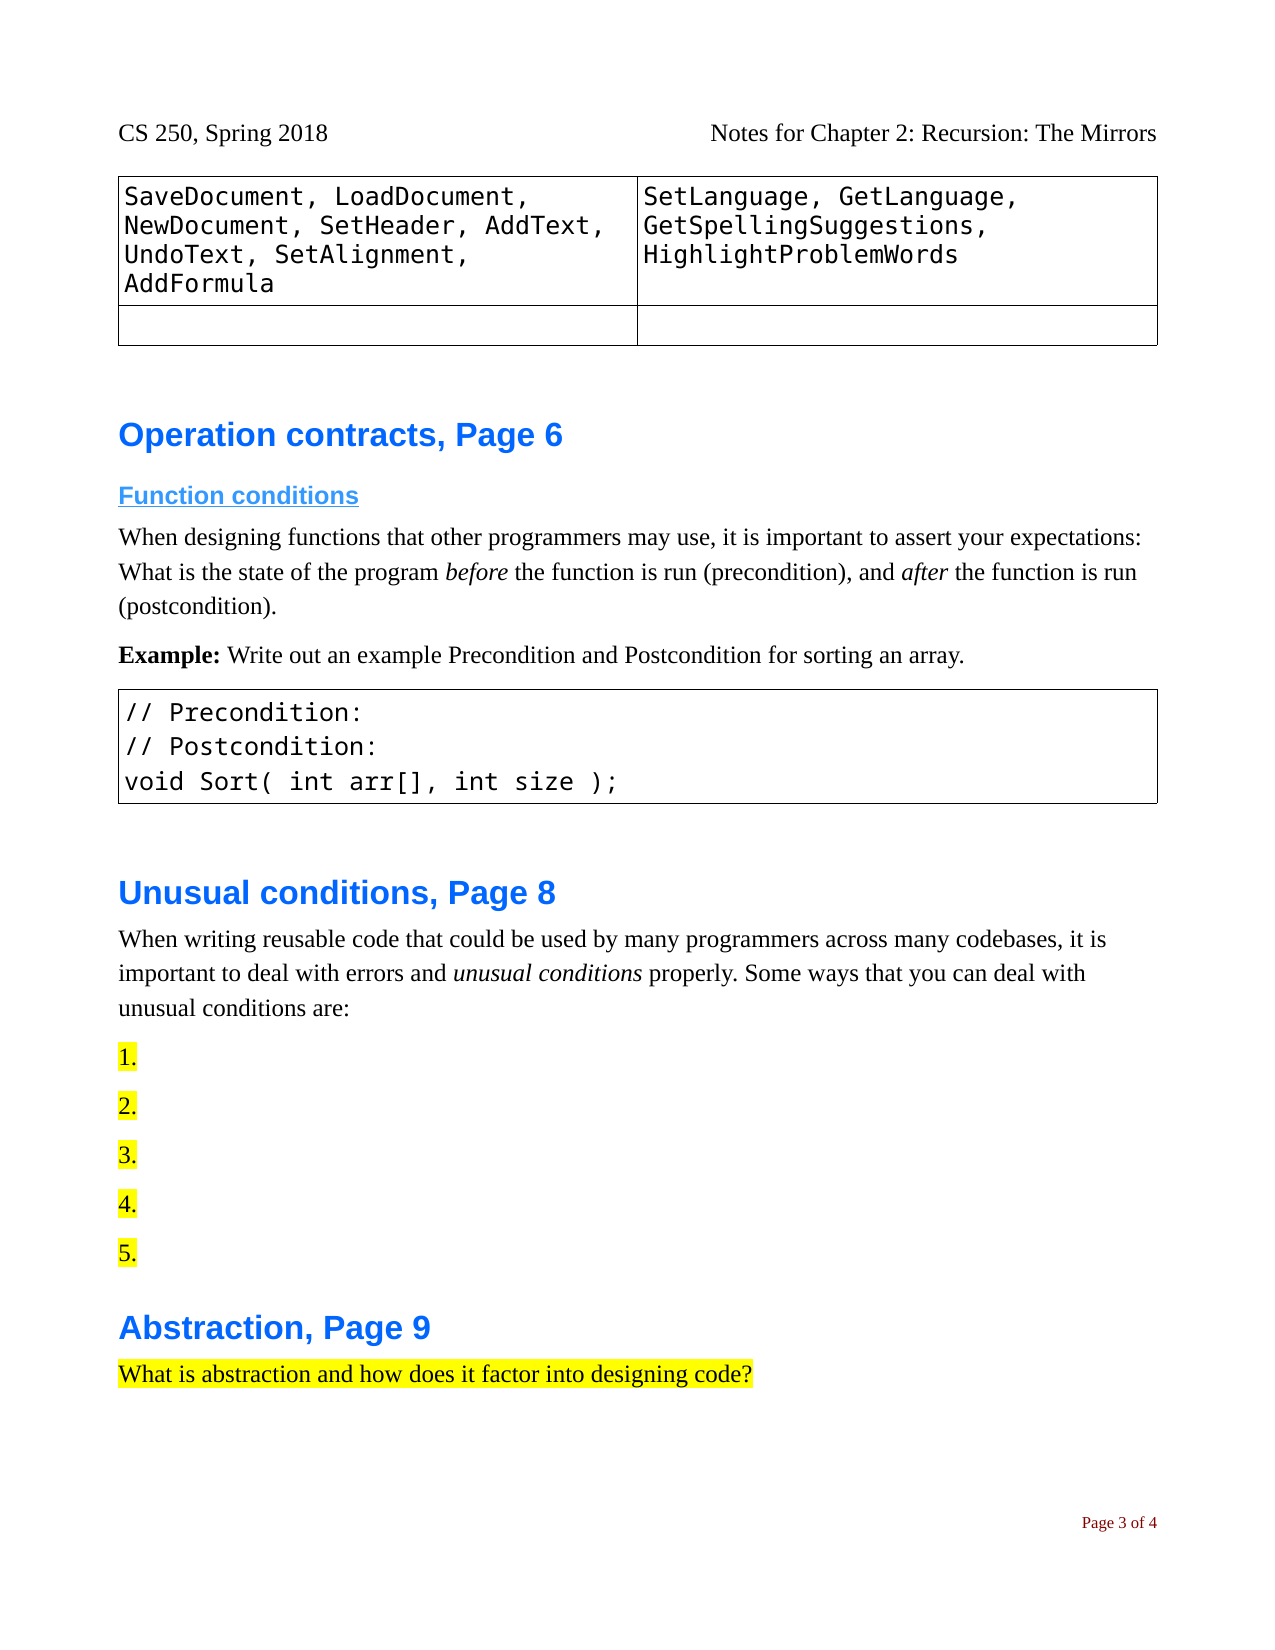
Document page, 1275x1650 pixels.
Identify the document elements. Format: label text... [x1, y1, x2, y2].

text 3. [118, 1140, 1157, 1169]
subtitle Unusual conditions, Page 8 [118, 873, 1157, 912]
text What is abstraction and how does it factor into designing code? [118, 1359, 1157, 1388]
table_cell [119, 306, 637, 345]
table_cell SaveDocument, LoadDocument, NewDocument, SetHeader, AddText, UndoText, SetAlignment, AddFormula [119, 177, 637, 304]
subtitle Operation contracts, Page 6 [118, 415, 1157, 453]
subtitle Function conditions [118, 481, 1157, 509]
text 2. [118, 1091, 1157, 1120]
text Example: Write out an example Precondition and Postcondition for sorting an array. [118, 640, 1157, 669]
text 5. [118, 1238, 1157, 1267]
table_cell SetLanguage, GetLanguage, GetSpellingSuggestions, HighlightProblemWords [638, 177, 1157, 304]
subtitle Abstraction, Page 9 [118, 1308, 1157, 1347]
text 4. [118, 1189, 1157, 1218]
text When designing functions that other programmers may use, it is important to assert your expectations: What is the state of the program before the function is run (precondition), and after the function is run (postcondition). [118, 522, 1157, 620]
text 1. [118, 1042, 1157, 1071]
text When writing reusable code that could be used by many programmers across many codebases, it is important to deal with errors and unusual conditions properly. Some ways that you can deal with unusual conditions are: [118, 924, 1157, 1022]
table_cell [638, 306, 1157, 345]
table_header // Precondition: // Postcondition: void Sort( int arr[], int size ); [119, 690, 1157, 803]
